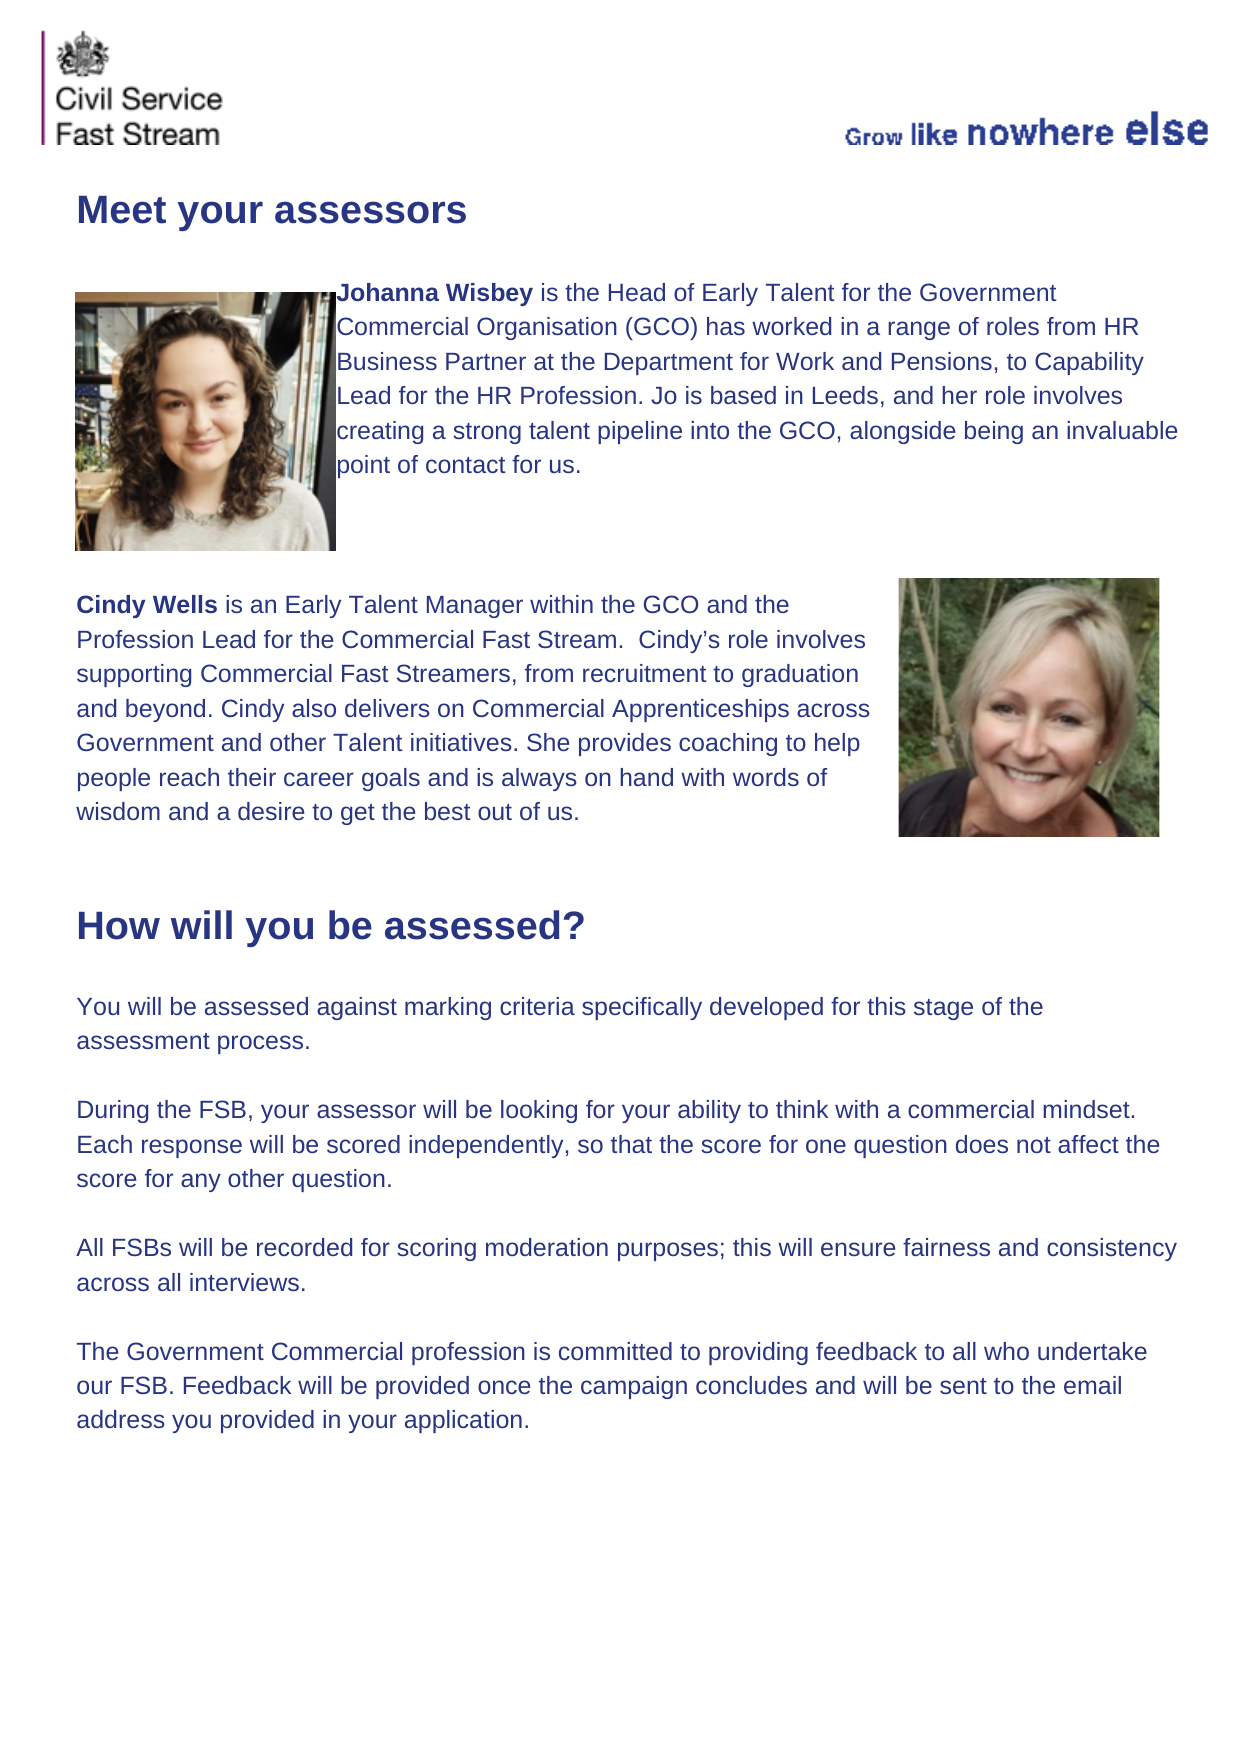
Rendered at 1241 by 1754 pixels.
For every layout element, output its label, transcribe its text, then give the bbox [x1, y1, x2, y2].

text You will be assessed against marking criteria specifically developed for this stage of the assessment process. [76, 992, 1184, 1055]
text Meet your assessors [76, 187, 1090, 232]
text Johanna Wisbey is the Head of Early Talent for the Government Commercial Organisation (GCO) has worked in a range of roles from HR Business Partner at the Department for Work and Pensions, to Capability Lead for the HR Profession. Jo is based in Leeds, and her role involves creating a strong talent pipeline into the GCO, alongside being an invaluable point of contact for us. [76, 278, 1184, 479]
text The Government Commercial profession is committed to providing feedback to all who undertake our FSB. Feedback will be provided once the campaign concludes and will be sent to the email address you provided in your application. [76, 1337, 1184, 1434]
text Cindy Wells is an Early Talent Manager within the GCO and the Profession Lead for the Commercial Fast Stream. Cindy’s role involves supporting Commercial Fast Streamers, from recruitment to graduation and beyond. Cindy also delivers on Commercial Apprenticeships across Government and other Talent initiatives. She provides coaching to help people reach their career goals and is always on hand with words of wisdom and a desire to get the best out of us. [76, 590, 898, 826]
text How will you be assessed? [76, 903, 1090, 948]
text All FSBs will be recorded for scoring moderation purposes; this will ensure fairness and consistency across all interviews. [76, 1233, 1184, 1296]
text During the FSB, your assessor will be looking for your ability to think with a commercial mindset. Each response will be scored independently, so that the score for one question does not affect the score for any other question. [76, 1095, 1184, 1193]
